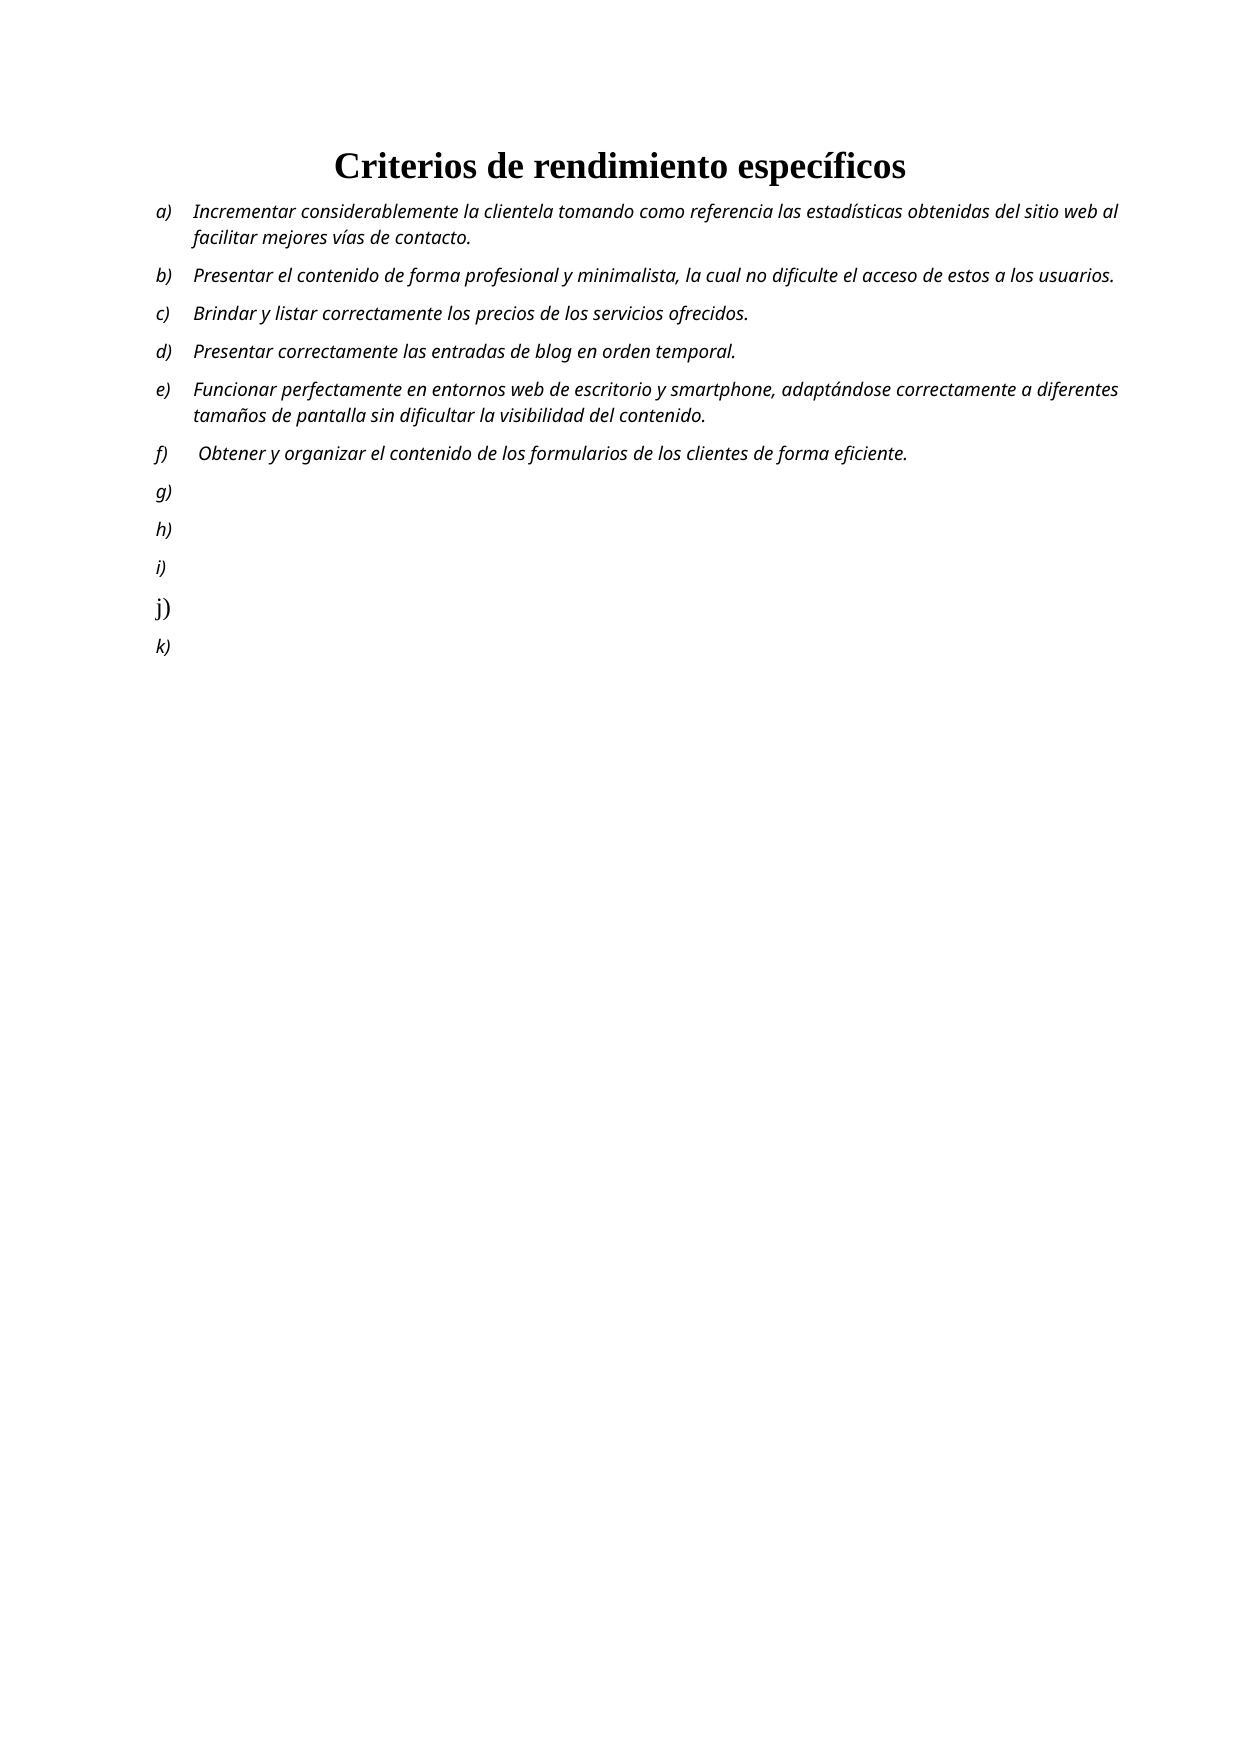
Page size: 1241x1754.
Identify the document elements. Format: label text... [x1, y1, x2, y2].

list Presentar correctamente las entradas de blog en orden temporal. [156, 338, 1122, 364]
list Obtener y organizar el contenido de los formularios de los clientes de forma eficiente. [156, 440, 1122, 465]
list Incrementar considerablemente la clientela tomando como referencia las estadísticas obtenidas del sitio web al facilitar mejores vías de contacto. [156, 199, 1122, 250]
list Brindar y listar correctamente los precios de los servicios ofrecidos. [156, 300, 1122, 326]
subtitle Criterios de rendimiento específicos [118, 143, 1122, 186]
list Presentar el contenido de forma profesional y minimalista, la cual no dificulte el acceso de estos a los usuarios. [156, 262, 1122, 288]
list Funcionar perfectamente en entornos web de escritorio y smartphone, adaptándose correctamente a diferentes tamaños de pantalla sin dificultar la visibilidad del contenido. [156, 376, 1122, 427]
